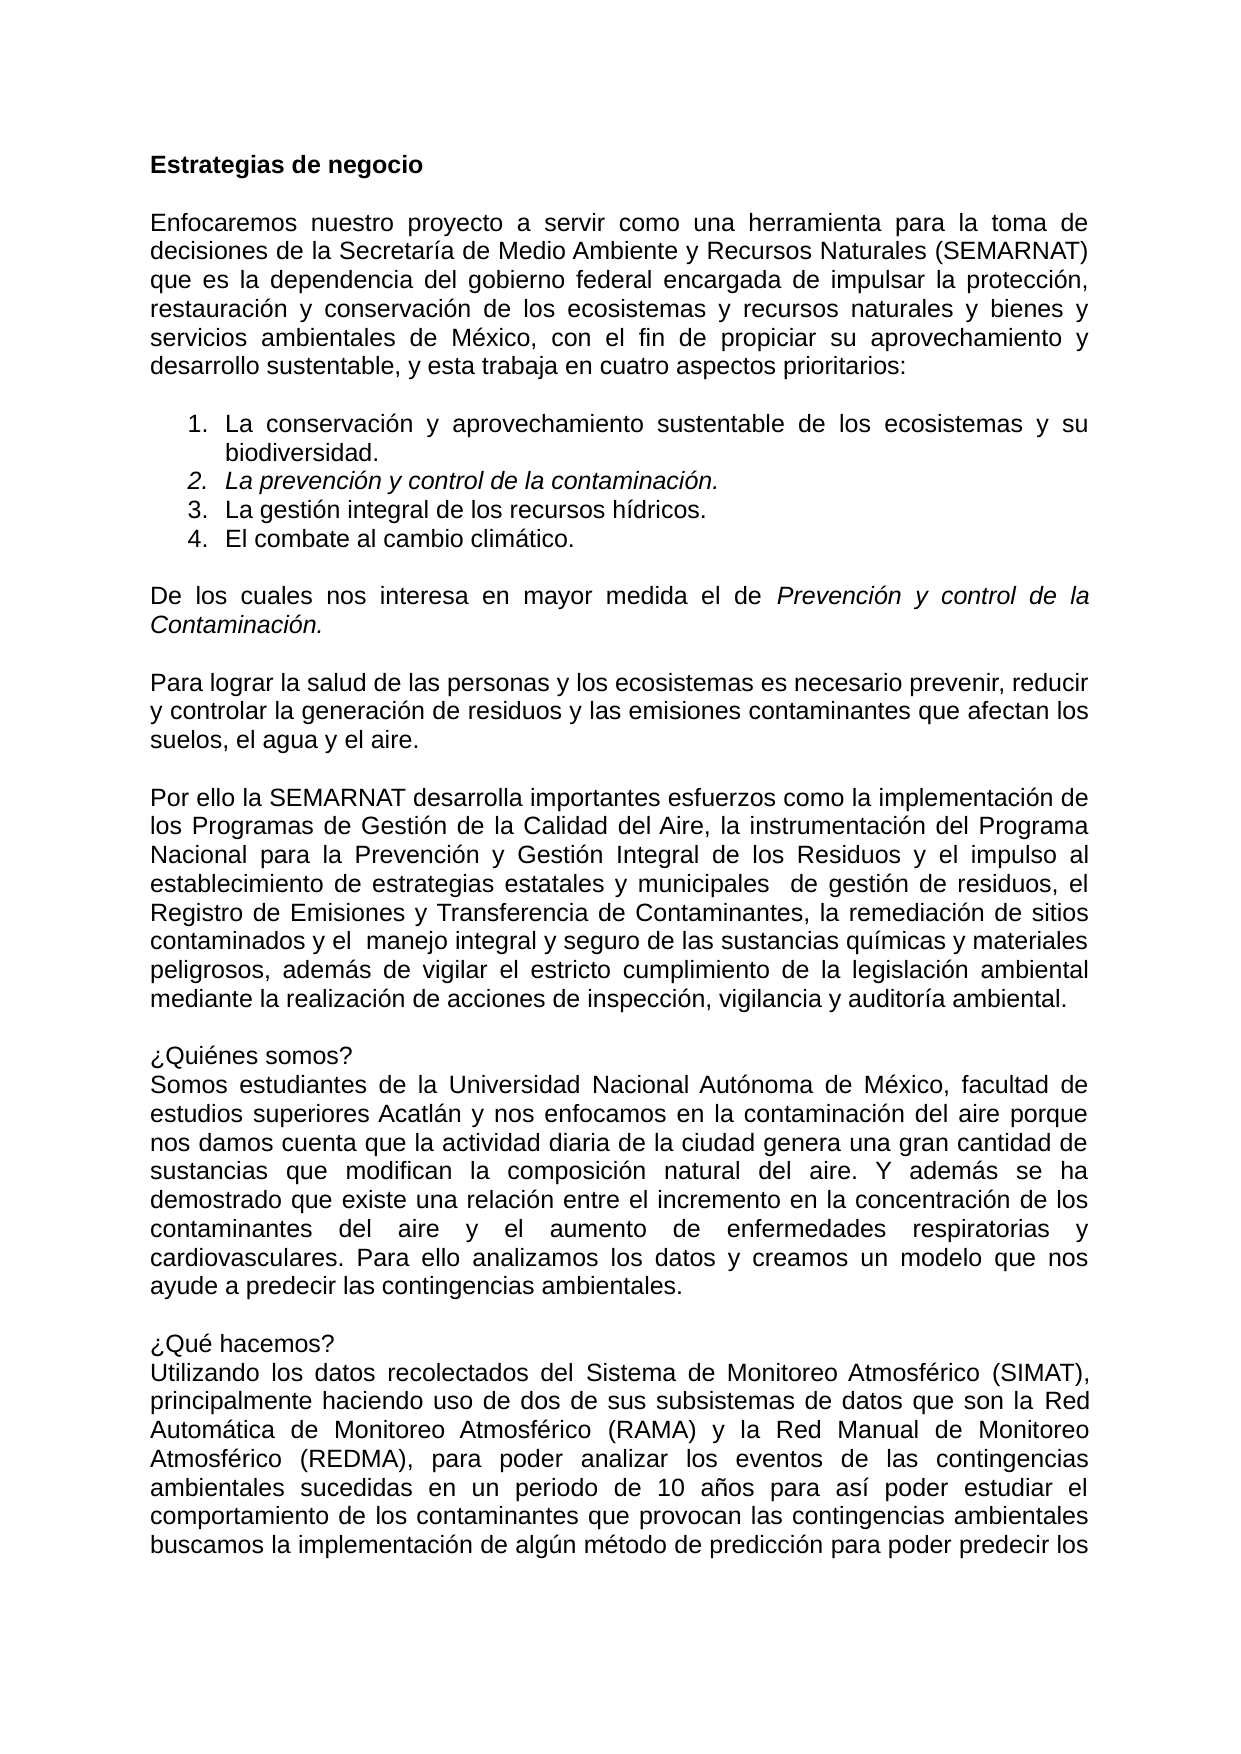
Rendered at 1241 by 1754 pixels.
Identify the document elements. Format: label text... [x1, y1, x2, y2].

text Para lograr la salud de las personas y los ecosistemas es necesario prevenir, reducir y controlar la generación de residuos y las emisiones contaminantes que afectan los suelos, el agua y el aire. [150, 667, 1090, 754]
text Utilizando los datos recolectados del Sistema de Monitoreo Atmosférico (SIMAT), principalmente haciendo uso de dos de sus subsistemas de datos que son la Red Automática de Monitoreo Atmosférico (RAMA) y la Red Manual de Monitoreo Atmosférico (REDMA), para poder analizar los eventos de las contingencias ambientales sucedidas en un periodo de 10 años para así poder estudiar el comportamiento de los contaminantes que provocan las contingencias ambientales buscamos la implementación de algún método de predicción para poder predecir los [150, 1357, 1090, 1559]
text Enfocaremos nuestro proyecto a servir como una herramienta para la toma de decisiones de la Secretaría de Medio Ambiente y Recursos Naturales (SEMARNAT) que es la dependencia del gobierno federal encargada de impulsar la protección, restauración y conservación de los ecosistemas y recursos naturales y bienes y servicios ambientales de México, con el fin de propiciar su aprovechamiento y desarrollo sustentable, y esta trabaja en cuatro aspectos prioritarios: [150, 207, 1090, 380]
list La gestión integral de los recursos hídricos. [187, 495, 1090, 524]
text ¿Qué hacemos? [150, 1329, 1090, 1357]
text ¿Quiénes somos? [150, 1041, 1090, 1070]
list La conservación y aprovechamiento sustentable de los ecosistemas y su biodiversidad. [187, 409, 1090, 466]
text Por ello la SEMARNAT desarrolla importantes esfuerzos como la implementación de los Programas de Gestión de la Calidad del Aire, la instrumentación del Programa Nacional para la Prevención y Gestión Integral de los Residuos y el impulso al establecimiento de estrategias estatales y municipales de gestión de residuos, el Registro de Emisiones y Transferencia de Contaminantes, la remediación de sitios contaminados y el manejo integral y seguro de las sustancias químicas y materiales peligrosos, además de vigilar el estricto cumplimiento de la legislación ambiental mediante la realización de acciones de inspección, vigilancia y auditoría ambiental. [150, 782, 1090, 1012]
list La prevención y control de la contaminación. [187, 466, 1090, 495]
text Estrategias de negocio [150, 150, 1090, 179]
text De los cuales nos interesa en mayor medida el de Prevención y control de la Contaminación. [150, 581, 1090, 639]
list El combate al cambio climático. [187, 524, 1090, 552]
text Somos estudiantes de la Universidad Nacional Autónoma de México, facultad de estudios superiores Acatlán y nos enfocamos en la contaminación del aire porque nos damos cuenta que la actividad diaria de la ciudad genera una gran cantidad de sustancias que modifican la composición natural del aire. Y además se ha demostrado que existe una relación entre el incremento en la concentración de los contaminantes del aire y el aumento de enfermedades respiratorias y cardiovasculares. Para ello analizamos los datos y creamos un modelo que nos ayude a predecir las contingencias ambientales. [150, 1070, 1090, 1300]
